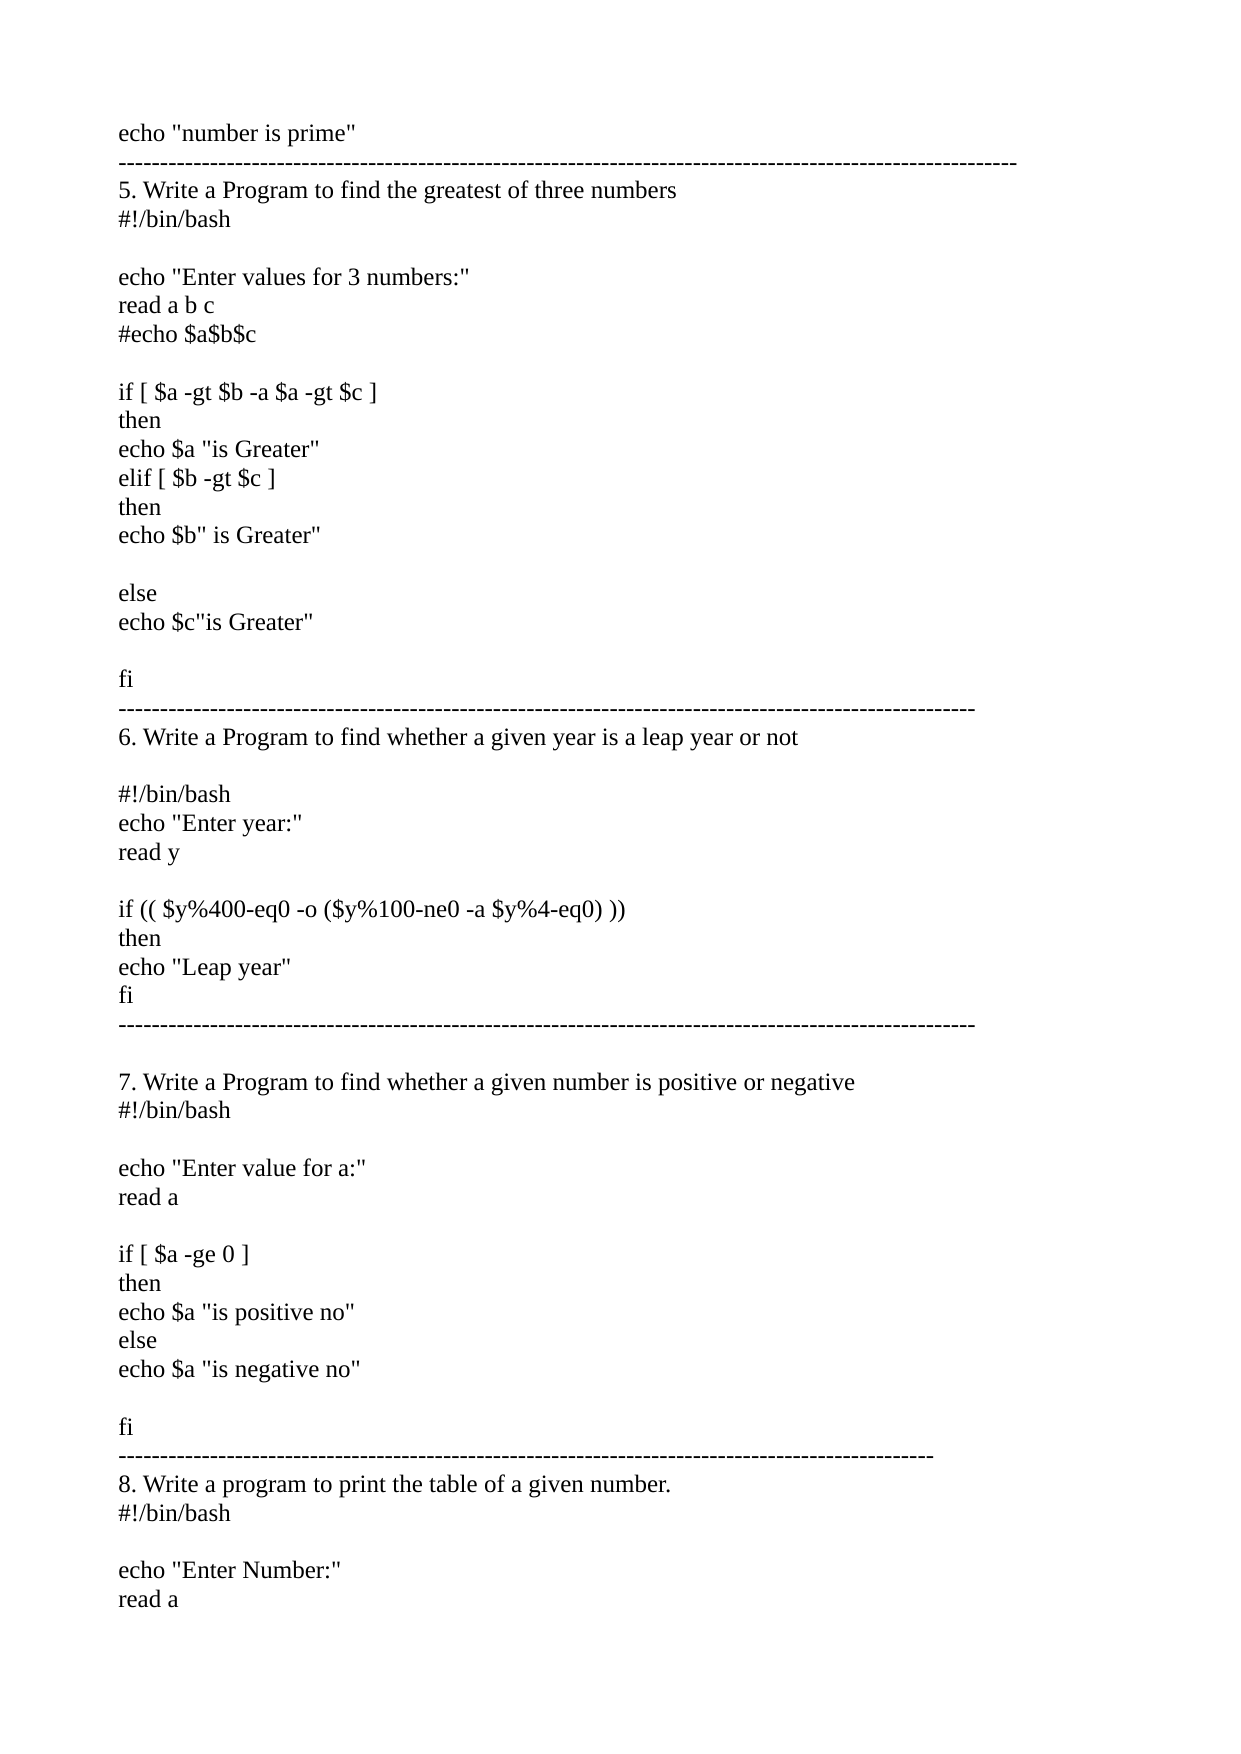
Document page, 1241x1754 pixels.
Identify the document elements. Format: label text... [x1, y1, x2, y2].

text read a [118, 1584, 1122, 1613]
text 6. Write a Program to find whether a given year is a leap year or not [118, 722, 1122, 751]
text echo "number is prime" [118, 118, 1122, 147]
text else [118, 1326, 1122, 1354]
text read y [118, 837, 1122, 866]
text 7. Write a Program to find whether a given number is positive or negative [118, 1067, 1122, 1096]
text read a b c [118, 291, 1122, 319]
text then [118, 923, 1122, 952]
text echo "Leap year" [118, 952, 1122, 981]
text echo "Enter year:" [118, 808, 1122, 837]
text if [ $a -gt $b -a $a -gt $c ] [118, 377, 1122, 406]
text echo $a "is positive no" [118, 1297, 1122, 1326]
text -------------------------------------------------------------------------------------------------- [118, 1441, 1122, 1469]
text if [ $a -ge 0 ] [118, 1239, 1122, 1268]
text echo "Enter values for 3 numbers:" [118, 262, 1122, 291]
text read a [118, 1182, 1122, 1211]
text then [118, 492, 1122, 521]
text elif [ $b -gt $c ] [118, 463, 1122, 492]
text ------------------------------------------------------------------------------------------------------- [118, 1009, 1122, 1038]
text #echo $a$b$c [118, 319, 1122, 348]
text ------------------------------------------------------------------------------------------------------------ [118, 147, 1122, 176]
text fi [118, 981, 1122, 1009]
text #!/bin/bash [118, 779, 1122, 808]
text then [118, 406, 1122, 434]
text if (( $y%400-eq0 -o ($y%100-ne0 -a $y%4-eq0) )) [118, 894, 1122, 923]
text echo $a "is Greater" [118, 434, 1122, 463]
text #!/bin/bash [118, 1498, 1122, 1527]
text 5. Write a Program to find the greatest of three numbers [118, 176, 1122, 204]
text #!/bin/bash [118, 1096, 1122, 1124]
text 8. Write a program to print the table of a given number. [118, 1469, 1122, 1498]
text fi [118, 664, 1122, 693]
text ------------------------------------------------------------------------------------------------------- [118, 693, 1122, 722]
text echo "Enter Number:" [118, 1556, 1122, 1584]
text #!/bin/bash [118, 204, 1122, 233]
text fi [118, 1412, 1122, 1441]
text then [118, 1268, 1122, 1297]
text echo $c"is Greater" [118, 607, 1122, 636]
text echo $a "is negative no" [118, 1354, 1122, 1383]
text echo "Enter value for a:" [118, 1153, 1122, 1182]
text else [118, 578, 1122, 607]
text echo $b" is Greater" [118, 521, 1122, 549]
